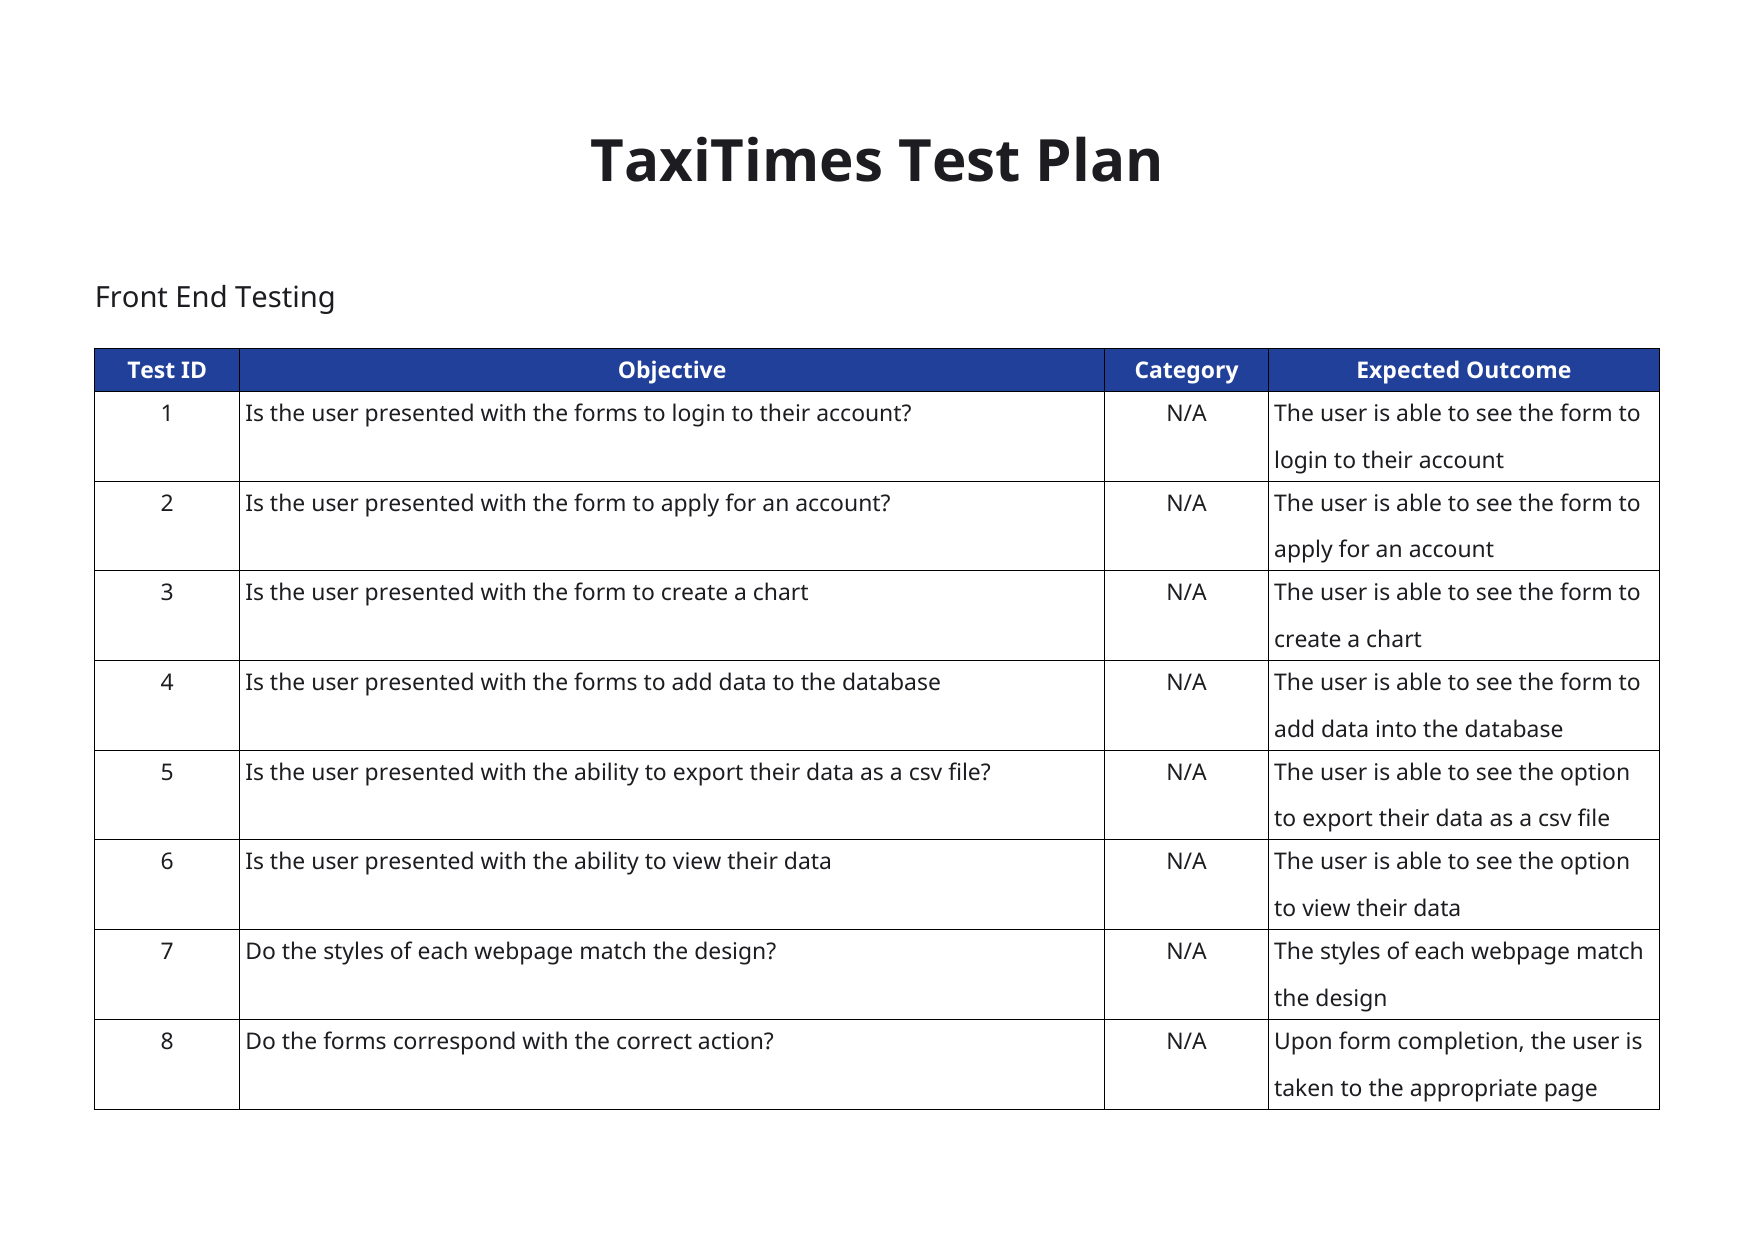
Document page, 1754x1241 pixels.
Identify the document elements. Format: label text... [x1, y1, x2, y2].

table_cell Is the user presented with the forms to login to their account? [240, 392, 1104, 481]
table_cell N/A [1105, 840, 1268, 929]
table_cell Is the user presented with the ability to export their data as a csv file? [240, 751, 1104, 839]
table_cell The user is able to see the form to apply for an account [1269, 482, 1659, 570]
table_cell N/A [1105, 392, 1268, 481]
table_cell N/A [1105, 751, 1268, 839]
table_cell Do the forms correspond with the correct action? [240, 1020, 1104, 1108]
table_cell The user is able to see the option to export their data as a csv file [1269, 751, 1659, 839]
title TaxiTimes Test Plan [94, 119, 1659, 199]
table_cell N/A [1105, 930, 1268, 1019]
table_cell Upon form completion, the user is taken to the appropriate page [1269, 1020, 1659, 1108]
table_cell N/A [1105, 661, 1268, 750]
table_header Category [1105, 349, 1268, 391]
table_cell Is the user presented with the ability to view their data [240, 840, 1104, 929]
table_cell The user is able to see the option to view their data [1269, 840, 1659, 929]
table_cell 6 [95, 840, 239, 929]
table_cell 5 [95, 751, 239, 839]
table_cell 2 [95, 482, 239, 570]
table_cell 8 [95, 1020, 239, 1108]
table_cell Is the user presented with the forms to add data to the database [240, 661, 1104, 750]
table_header Expected Outcome [1269, 349, 1659, 391]
table_cell 1 [95, 392, 239, 481]
table_cell The user is able to see the form to create a chart [1269, 571, 1659, 660]
table_cell 3 [95, 571, 239, 660]
table_cell N/A [1105, 1020, 1268, 1108]
table_cell Do the styles of each webpage match the design? [240, 930, 1104, 1019]
table_cell N/A [1105, 482, 1268, 570]
table_cell The user is able to see the form to login to their account [1269, 392, 1659, 481]
subtitle Front End Testing [94, 276, 1659, 316]
table_cell The user is able to see the form to add data into the database [1269, 661, 1659, 750]
table_cell 7 [95, 930, 239, 1019]
table_header Test ID [95, 349, 239, 391]
table_header Objective [240, 349, 1104, 391]
table_cell 4 [95, 661, 239, 750]
table_cell The styles of each webpage match the design [1269, 930, 1659, 1019]
table_cell Is the user presented with the form to create a chart [240, 571, 1104, 660]
table_cell Is the user presented with the form to apply for an account? [240, 482, 1104, 570]
table_cell N/A [1105, 571, 1268, 660]
